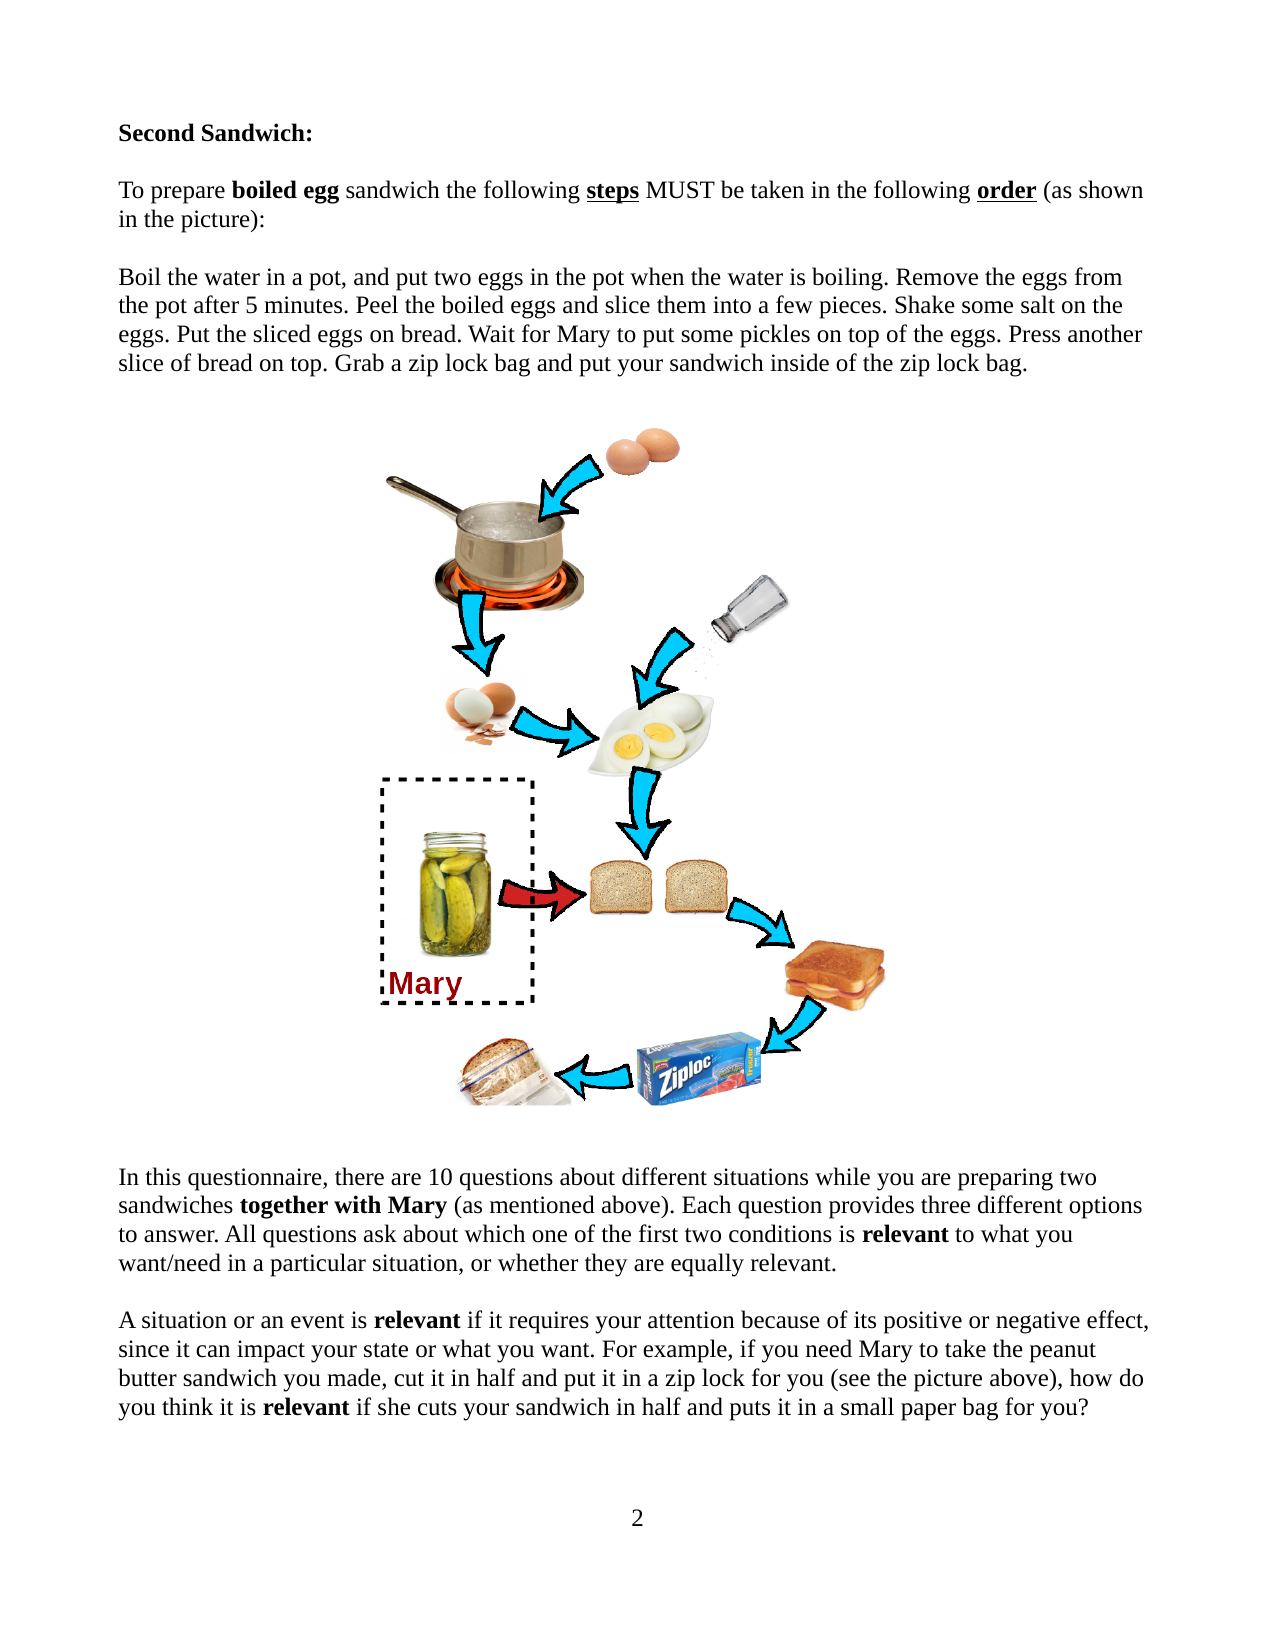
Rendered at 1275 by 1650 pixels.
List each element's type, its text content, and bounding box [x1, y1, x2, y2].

text In this questionnaire, there are 10 questions about different situations while you are preparing two sandwiches together with Mary (as mentioned above). Each question provides three different options to answer. All questions ask about which one of the first two conditions is relevant to what you want/need in a particular situation, or whether they are equally relevant. [118, 1162, 1157, 1277]
text To prepare boiled egg sandwich the following steps MUST be taken in the following order (as shown in the picture): [118, 176, 1157, 233]
text Second Sandwich: [118, 118, 1157, 147]
text Boil the water in a pot, and put two eggs in the pot when the water is boiling. Remove the eggs from the pot after 5 minutes. Peel the boiled eggs and slice them into a few pieces. Shake some salt on the eggs. Put the sliced eggs on bread. Wait for Mary to put some pickles on top of the eggs. Press another slice of bread on top. Grab a zip lock bag and put your sandwich inside of the zip lock bag. [118, 262, 1157, 377]
picture [372, 418, 925, 1133]
text A situation or an event is relevant if it requires your attention because of its positive or negative effect, since it can impact your state or what you want. For example, if you need Mary to take the peanut butter sandwich you made, cut it in half and put it in a zip lock for you (see the picture above), how do you think it is relevant if she cuts your sandwich in half and puts it in a small paper bag for you? [118, 1305, 1157, 1420]
